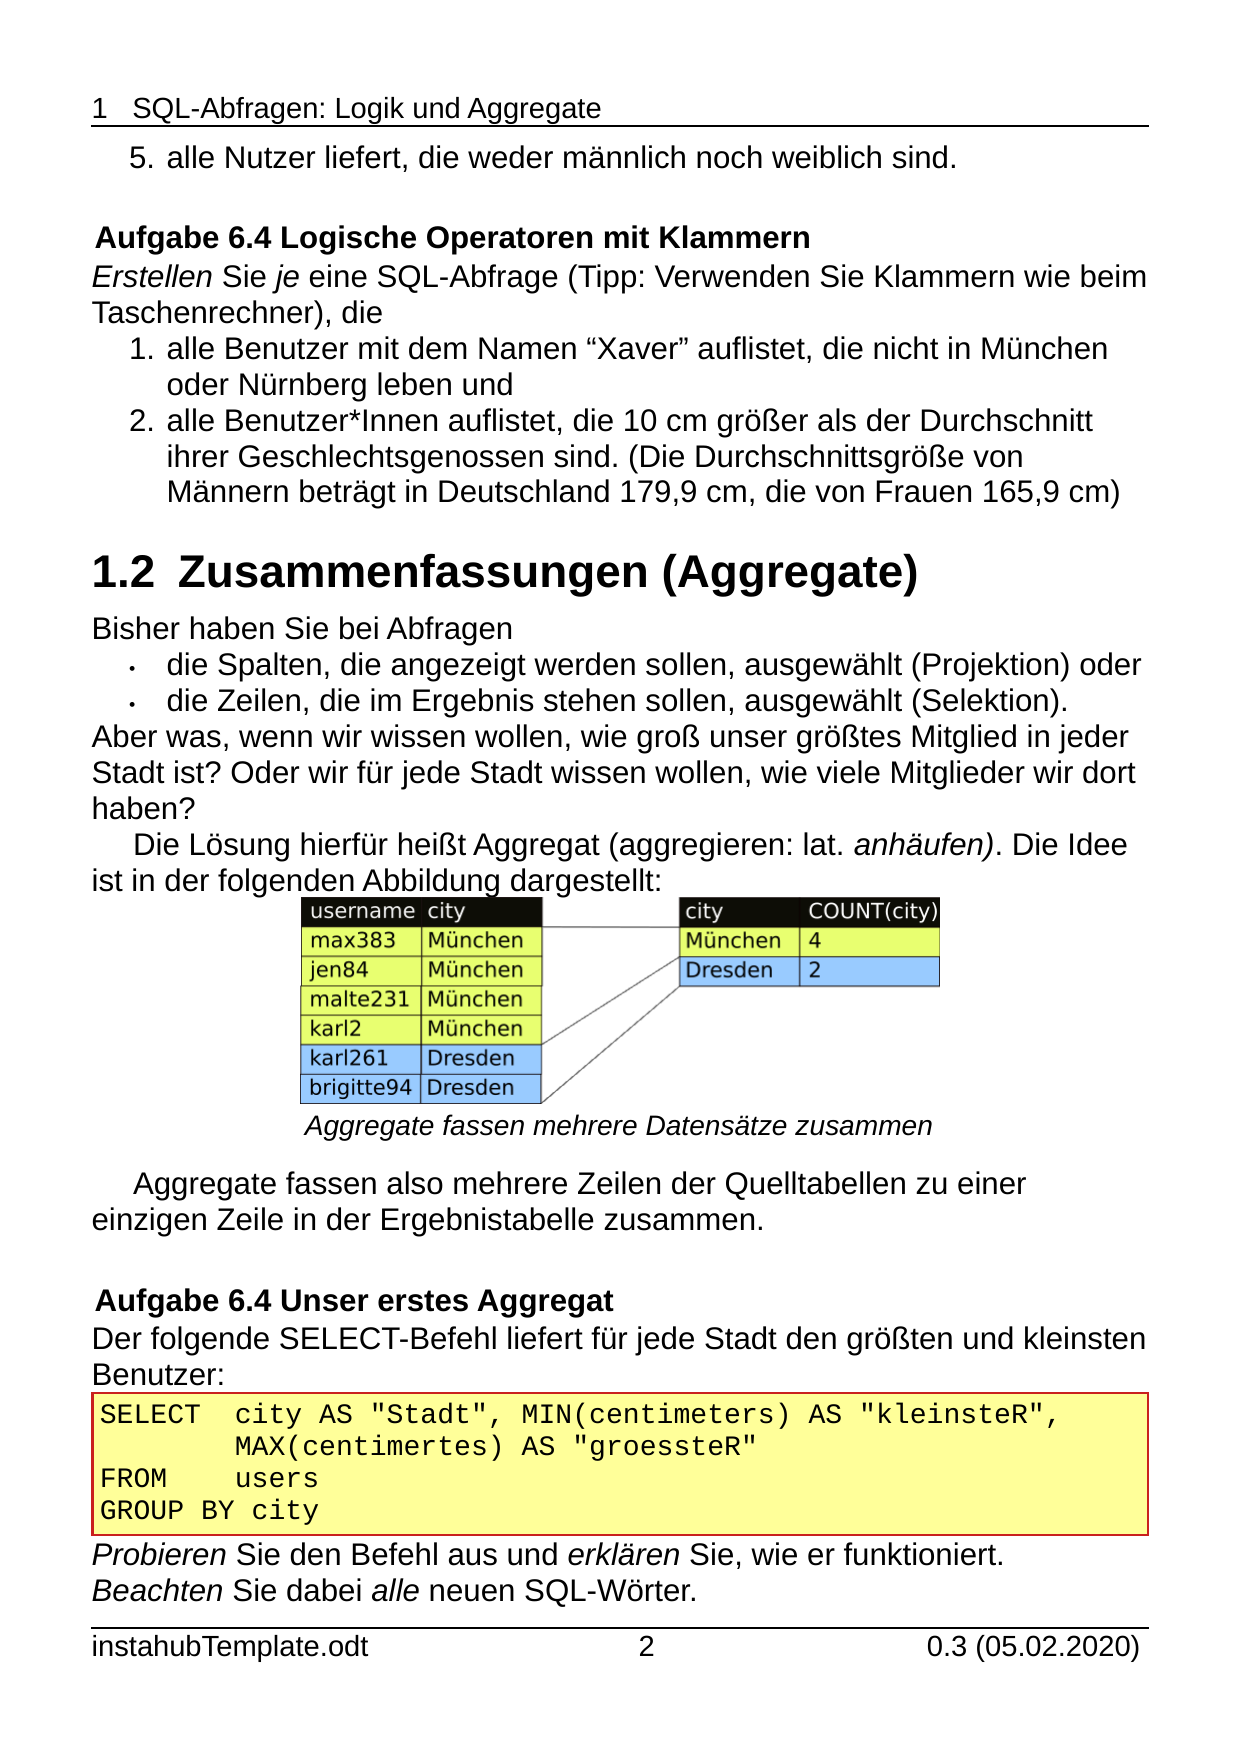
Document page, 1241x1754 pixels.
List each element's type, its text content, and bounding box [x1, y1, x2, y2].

subtitle Aufgabe 6.4 Logische Operatoren mit Klammern [91, 216, 1149, 258]
text FROM users [94, 1456, 1147, 1488]
text Der folgende SELECT-Befehl liefert für jede Stadt den größten und kleinsten Benutzer: [91, 1320, 1149, 1392]
list die Zeilen, die im Ergebnis stehen sollen, ausgewählt (Selektion). [129, 682, 1149, 718]
text MAX(centimertes) AS "groessteR" [94, 1424, 1147, 1456]
list alle Benutzer*Innen auflistet, die 10 cm größer als der Durchschnitt ihrer Geschlechtsgenossen sind. (Die Durchschnittsgröße von Männern beträgt in Deutschland 179,9 cm, die von Frauen 165,9 cm) [129, 402, 1149, 509]
text Die Lösung hierfür heißt Aggregat (aggregieren: lat. anhäufen). Die Idee ist in der folgenden Abbildung dargestellt: [91, 826, 1149, 897]
text Probieren Sie den Befehl aus und erklären Sie, wie er funktioniert. Beachten Sie dabei alle neuen SQL-Wörter. [91, 1536, 1149, 1608]
text Aggregate fassen also mehrere Zeilen der Quelltabellen zu einer einzigen Zeile in der Ergebnistabelle zusammen. [91, 1165, 1149, 1237]
picture [300, 897, 940, 1104]
text SELECT city AS "Stadt", MIN(centimeters) AS "kleinsteR", [94, 1394, 1147, 1424]
list die Spalten, die angezeigt werden sollen, ausgewählt (Projektion) oder [129, 646, 1149, 682]
text Aggregate fassen mehrere Datensätze zusammen [91, 1109, 1149, 1142]
text GROUP BY city [94, 1488, 1147, 1534]
subtitle Zusammenfassungen (Aggregate) [91, 545, 1149, 598]
text Erstellen Sie je eine SQL-Abfrage (Tipp: Verwenden Sie Klammern wie beim Taschenrechner), die [91, 258, 1149, 330]
text Bisher haben Sie bei Abfragen [91, 610, 1149, 646]
text Aber was, wenn wir wissen wollen, wie groß unser größtes Mitglied in jeder Stadt ist? Oder wir für jede Stadt wissen wollen, wie viele Mitglieder wir dort haben? [91, 718, 1149, 826]
list alle Benutzer mit dem Namen “Xaver” auflistet, die nicht in München oder Nürnberg leben und [129, 330, 1149, 402]
subtitle Aufgabe 6.4 Unser erstes Aggregat [91, 1279, 1149, 1320]
list alle Nutzer liefert, die weder männlich noch weiblich sind. [129, 139, 1149, 175]
